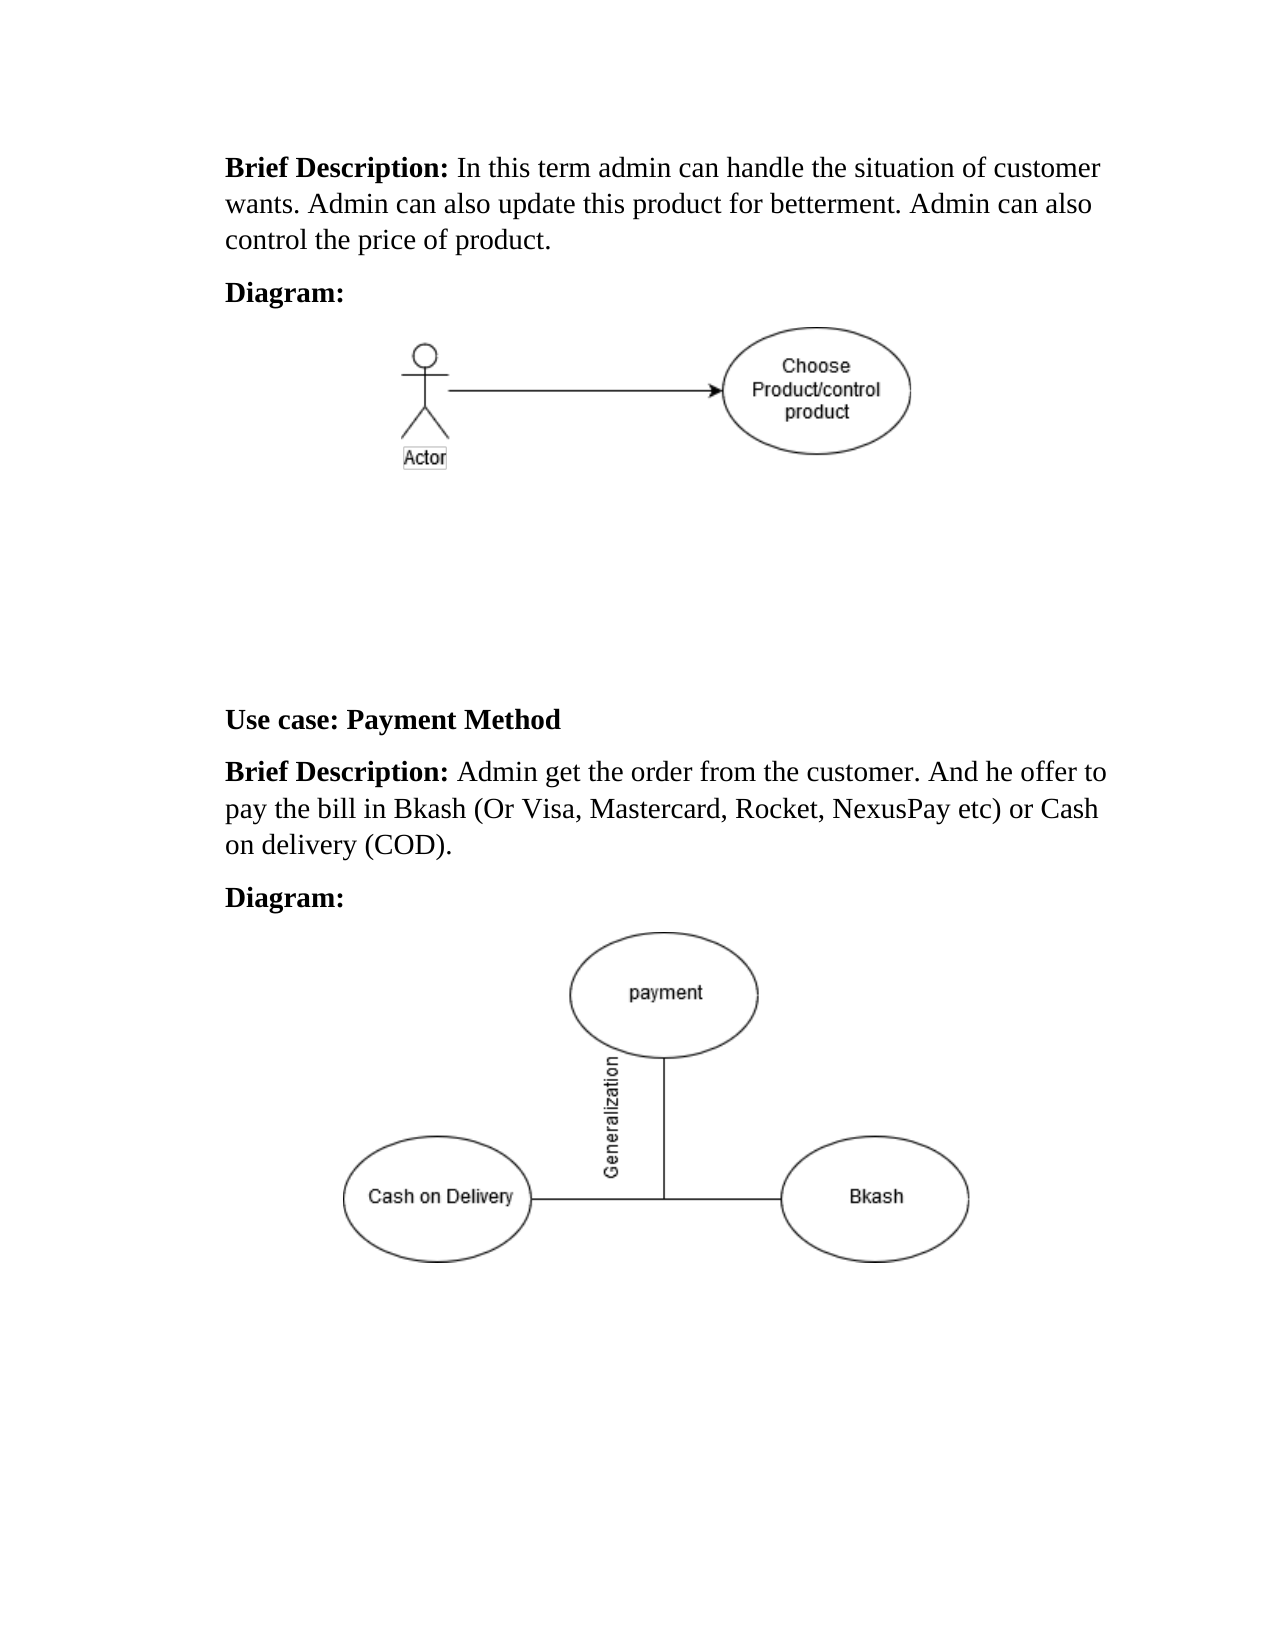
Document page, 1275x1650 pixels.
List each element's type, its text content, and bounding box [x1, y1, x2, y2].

picture [343, 932, 970, 1263]
text Brief Description: In this term admin can handle the situation of customer wants. Admin can also update this product for betterment. Admin can also control the price of product. [225, 150, 1125, 256]
text Use case: Payment Method [187, 702, 1125, 735]
text Diagram: [187, 880, 1125, 913]
picture [401, 327, 912, 471]
text Brief Description: Admin get the order from the customer. And he offer to pay the bill in Bkash (Or Visa, Mastercard, Rocket, NexusPay etc) or Cash on delivery (COD). [225, 754, 1125, 860]
text Diagram: [187, 275, 1125, 309]
